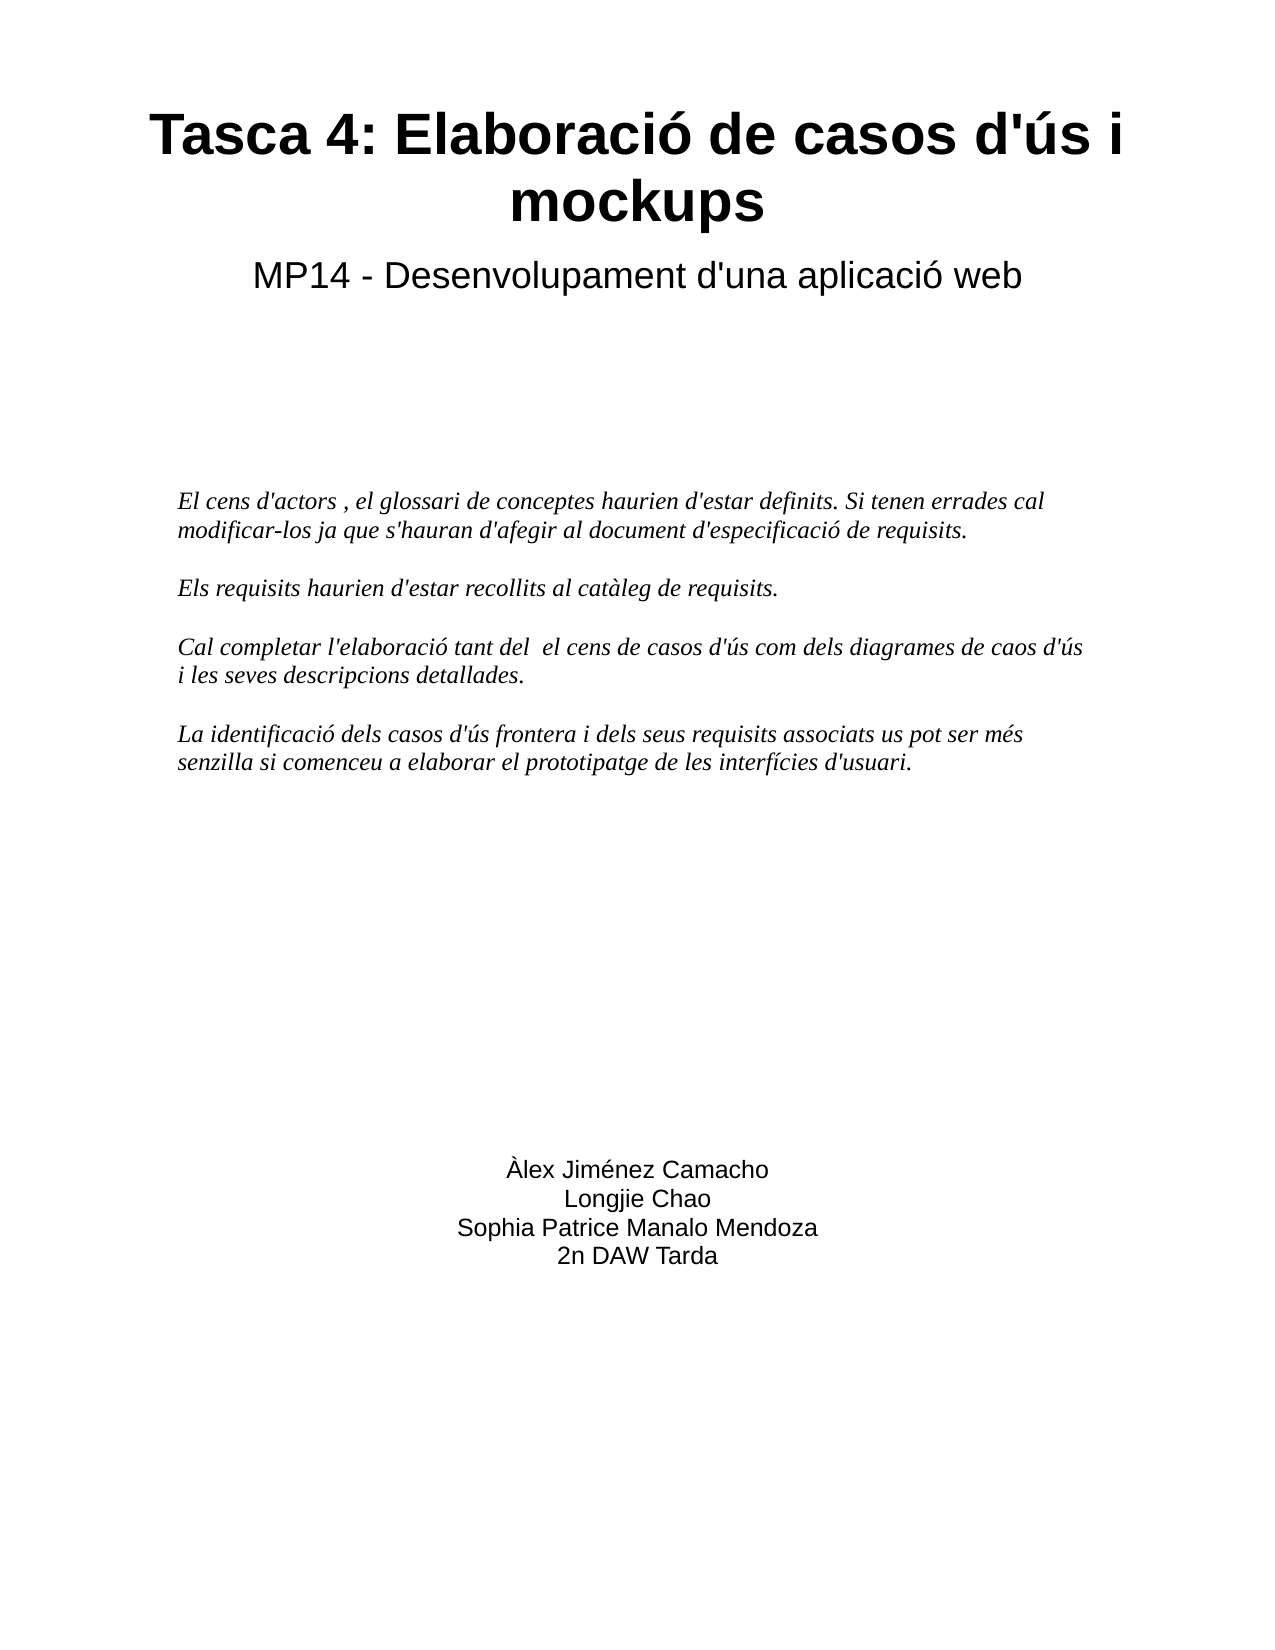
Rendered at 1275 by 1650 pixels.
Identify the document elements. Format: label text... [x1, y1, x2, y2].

text MP14 - Desenvolupament d'una aplicació web [118, 253, 1157, 296]
text Longjie Chao [118, 1184, 1157, 1212]
text Àlex Jiménez Camacho [118, 1155, 1157, 1184]
text La identificació dels casos d'ús frontera i dels seus requisits associats us pot ser més senzilla si comenceu a elaborar el prototipatge de les interfícies d'usuari. [177, 719, 1098, 776]
text Cal completar l'elaboració tant del el cens de casos d'ús com dels diagrames de caos d'ús i les seves descripcions detallades. [177, 632, 1098, 689]
text Tasca 4: Elaboració de casos d'ús i mockups [118, 100, 1157, 234]
text El cens d'actors , el glossari de conceptes haurien d'estar definits. Si tenen errades cal modificar-los ja que s'hauran d'afegir al document d'especificació de requisits. [177, 486, 1098, 544]
text Els requisits haurien d'estar recollits al catàleg de requisits. [177, 573, 1098, 602]
text 2n DAW Tarda [118, 1241, 1157, 1270]
text Sophia Patrice Manalo Mendoza [118, 1212, 1157, 1241]
